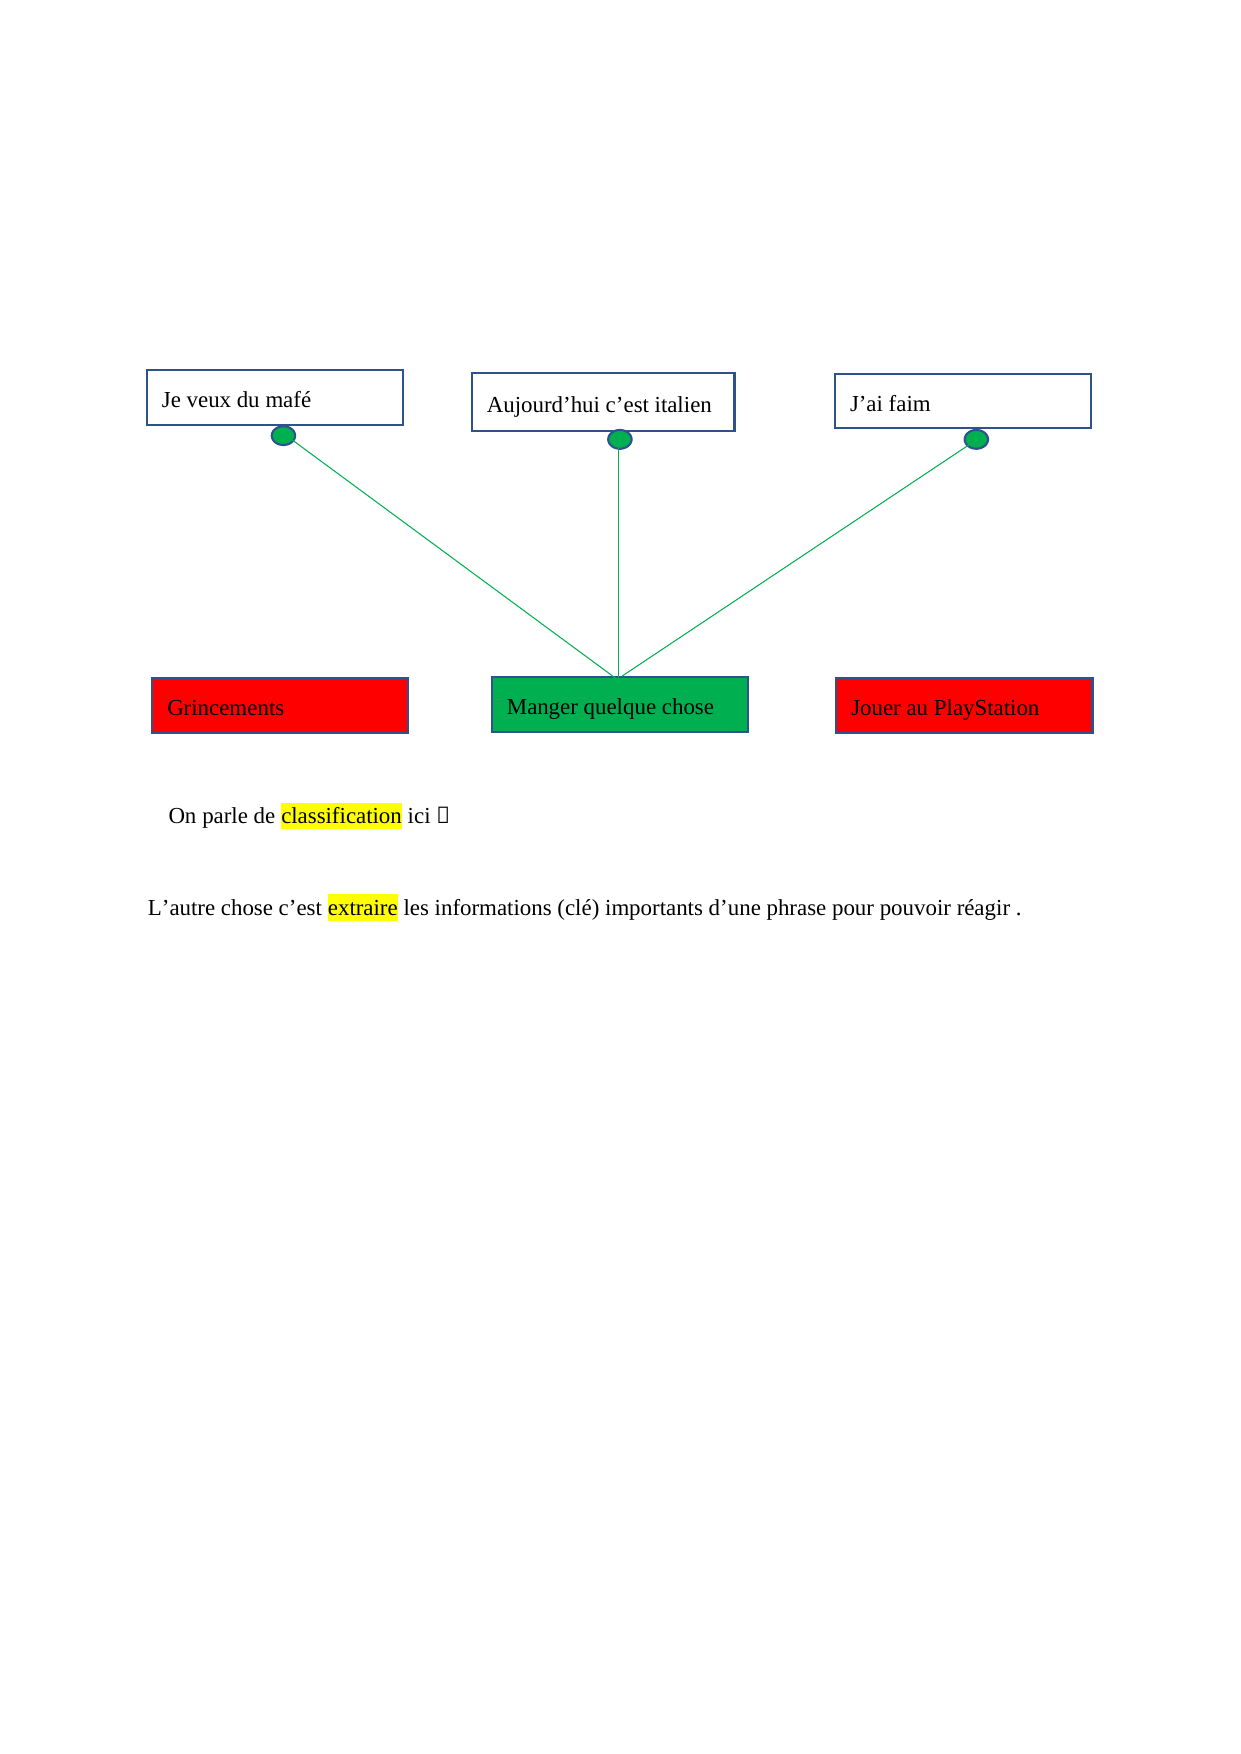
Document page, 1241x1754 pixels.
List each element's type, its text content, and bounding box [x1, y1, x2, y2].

text On parle de classification ici 🤗 [148, 799, 1093, 831]
text L’autre chose c’est extraire les informations (clé) importants d’une phrase pour pouvoir réagir . [148, 894, 1093, 921]
